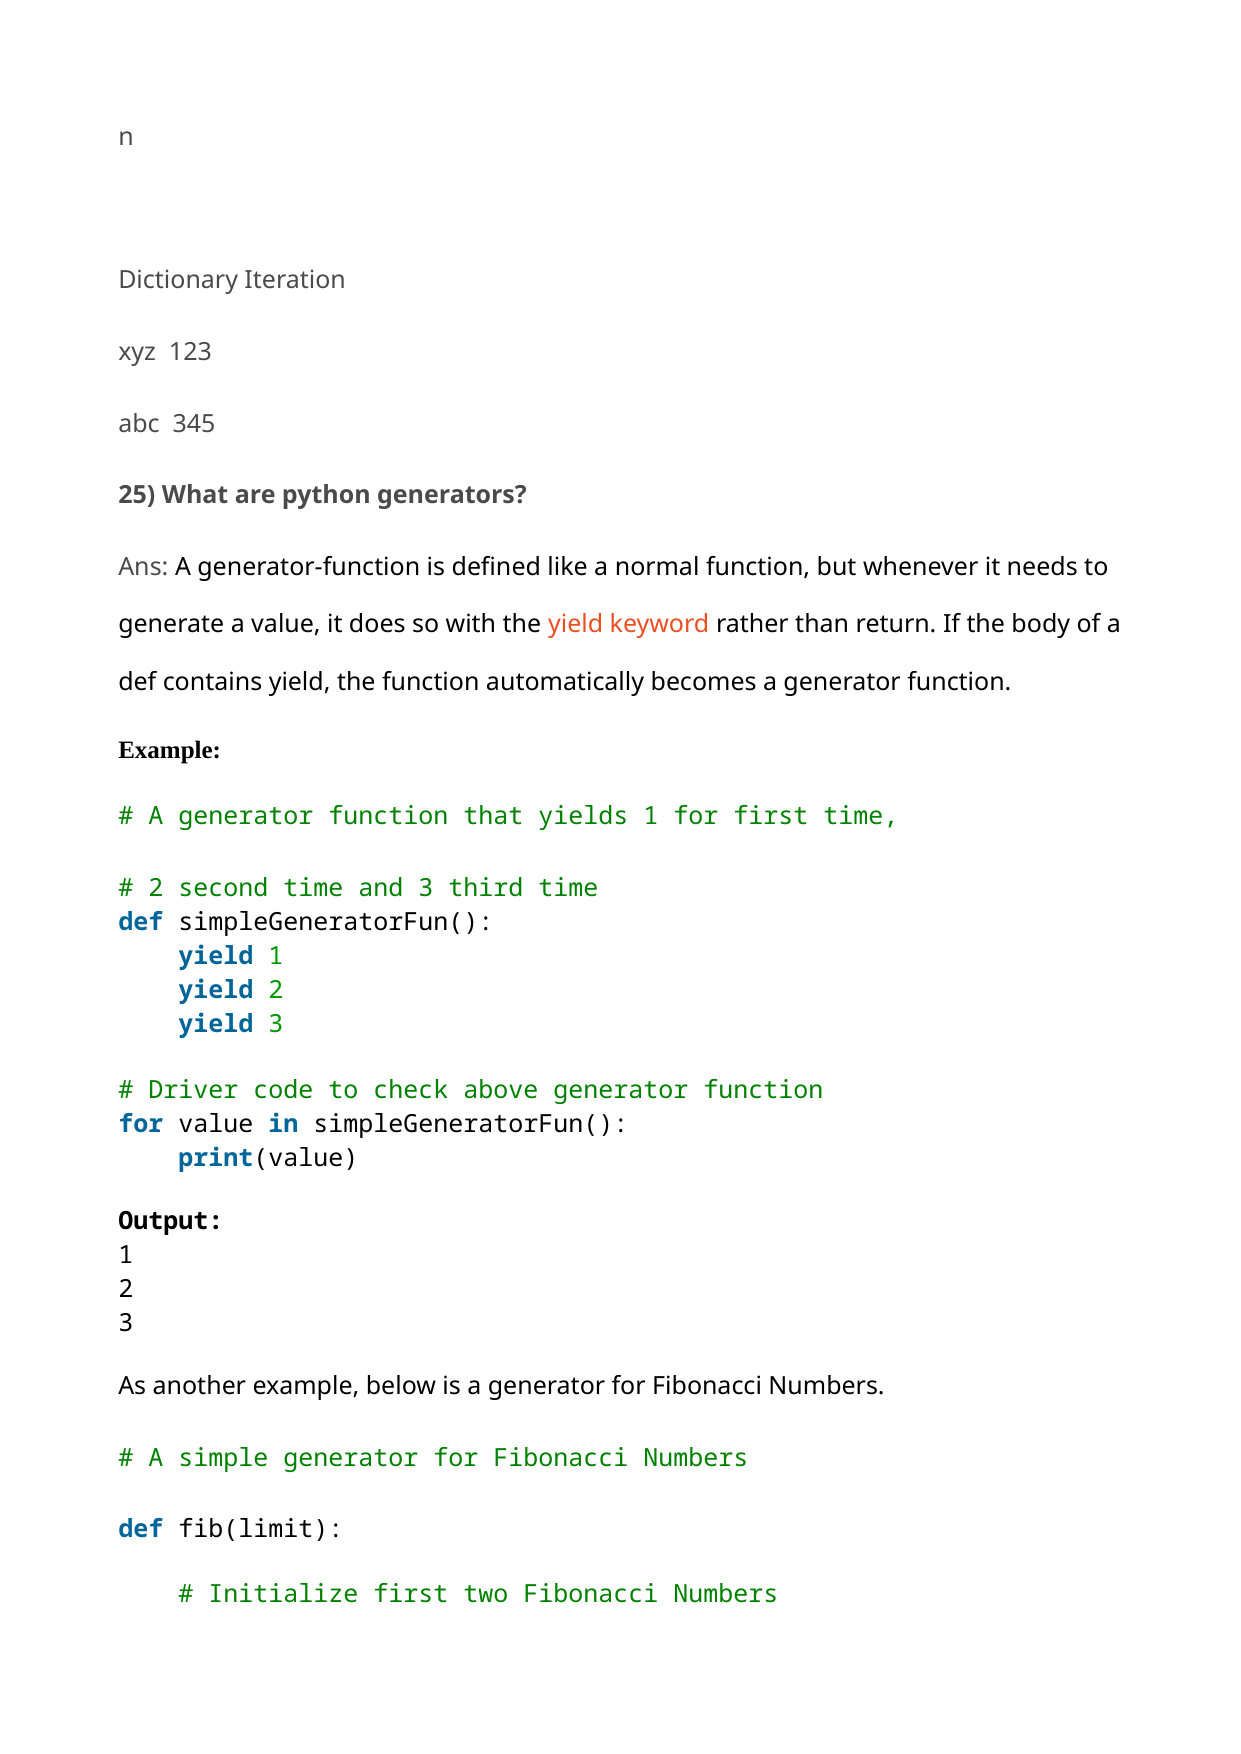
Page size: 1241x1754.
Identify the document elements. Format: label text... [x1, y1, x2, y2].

text 3 [118, 1304, 1122, 1339]
text # A generator function that yields 1 for first time, [118, 798, 1122, 832]
text Ans: A generator-function is defined like a normal function, but whenever it needs to generate a value, it does so with the yield keyword rather than return. If the body of a def contains yield, the function automatically becomes a generator function. [118, 549, 1122, 697]
text abc 345 [118, 405, 1122, 439]
text # 2 second time and 3 third time [118, 869, 1122, 903]
text xyz 123 [118, 333, 1122, 367]
text 2 [118, 1271, 1122, 1304]
text # A simple generator for Fibonacci Numbers [118, 1439, 1122, 1473]
text 25) What are python generators? [118, 477, 1122, 511]
text # Initialize first two Fibonacci Numbers [118, 1576, 1122, 1610]
text yield 2 [118, 972, 1122, 1006]
text Example: [118, 735, 1122, 764]
text yield 3 [118, 1006, 1122, 1040]
text def simpleGeneratorFun(): [118, 903, 1122, 938]
text def fib(limit): [118, 1511, 1122, 1545]
text print(value) [118, 1139, 1122, 1202]
text # Driver code to check above generator function [118, 1071, 1122, 1105]
text As another example, below is a generator for Fibonacci Numbers. [118, 1367, 1122, 1401]
text Dictionary Iteration [118, 262, 1122, 296]
text n [118, 118, 1122, 152]
text Output: [118, 1202, 1122, 1236]
text yield 1 [118, 938, 1122, 972]
text for value in simpleGeneratorFun(): [118, 1105, 1122, 1139]
text 1 [118, 1236, 1122, 1271]
